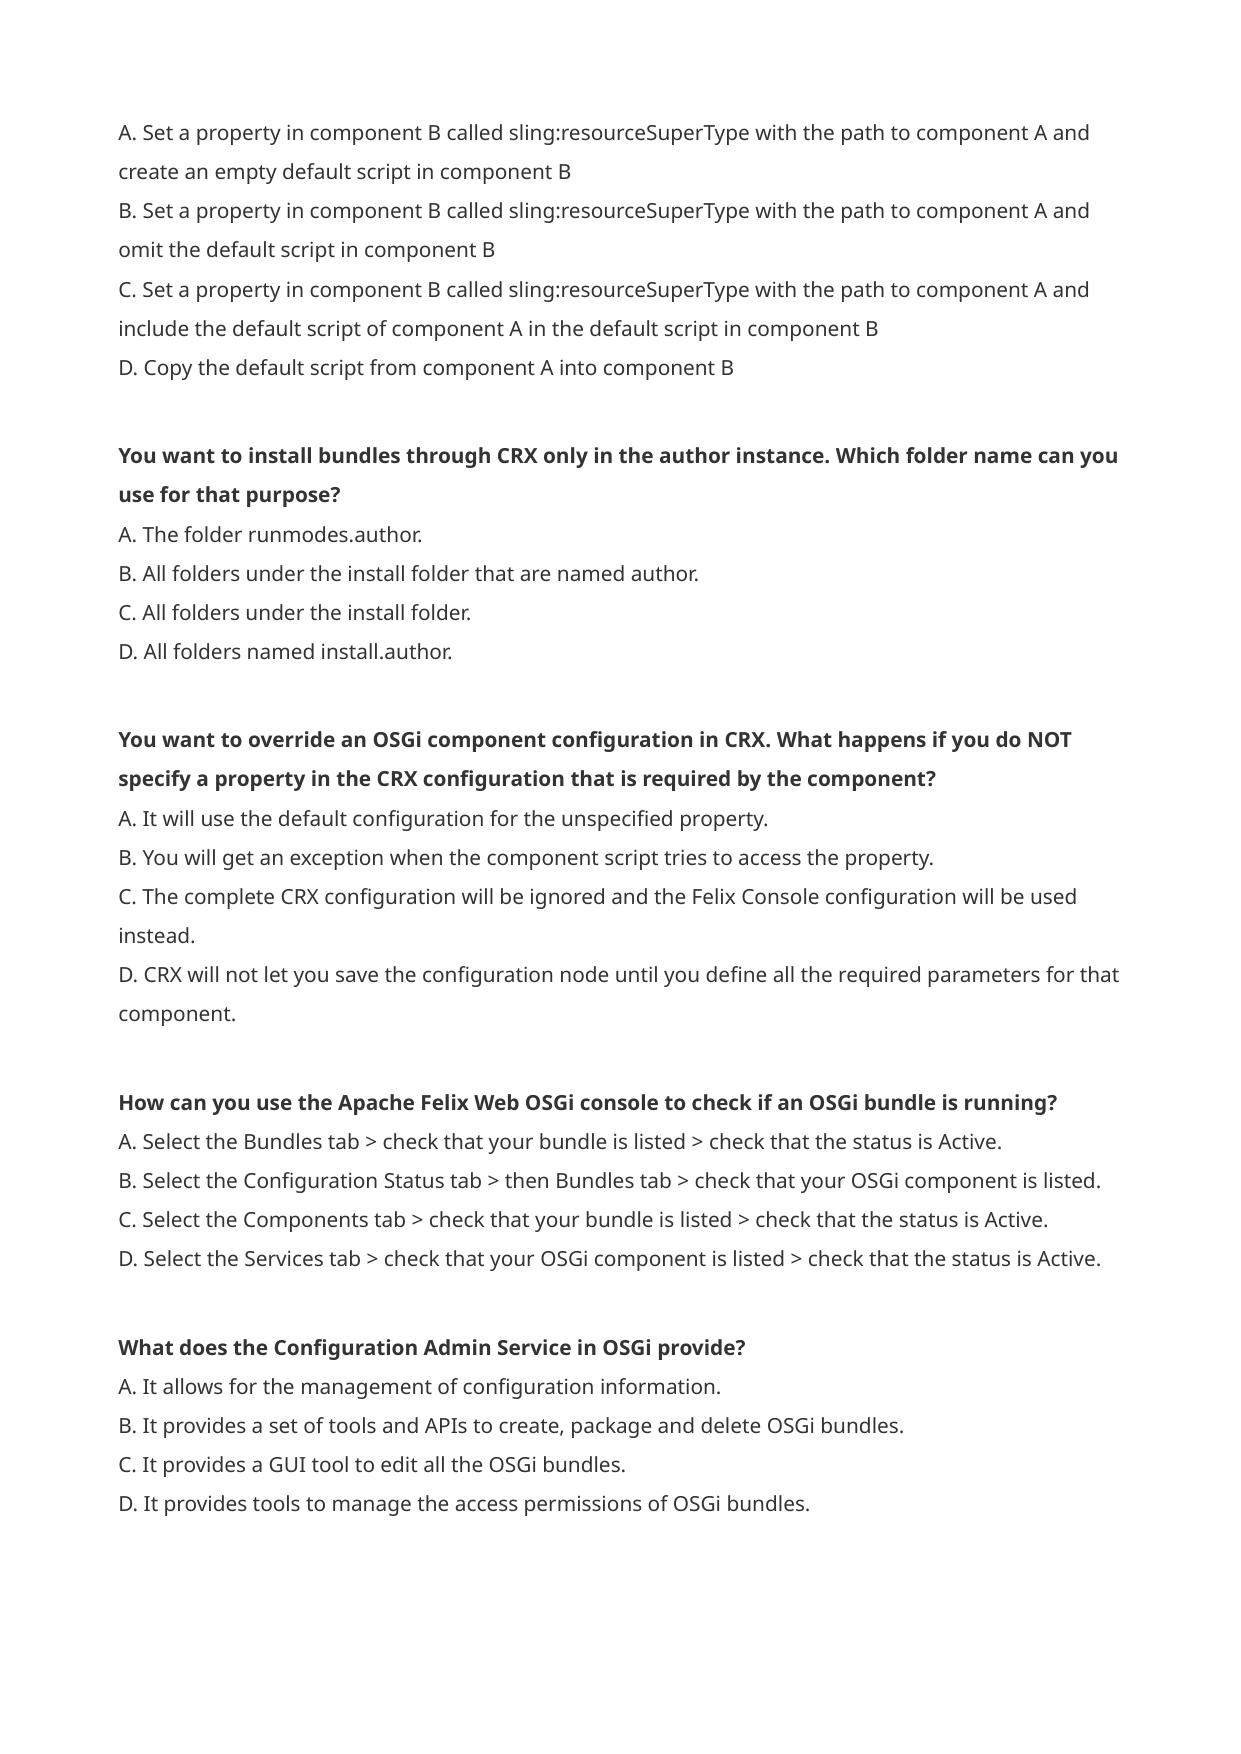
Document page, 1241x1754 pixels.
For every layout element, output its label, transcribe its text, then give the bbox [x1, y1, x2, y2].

text C. Set a property in component B called sling:resourceSuperType with the path to component A and include the default script of component A in the default script in component B [118, 275, 1122, 342]
text A. It will use the default configuration for the unspecified property. [118, 804, 1122, 832]
text B. All folders under the install folder that are named author. [118, 559, 1122, 587]
text A. The folder runmodes.author. [118, 520, 1122, 548]
text C. Select the Components tab > check that your bundle is listed > check that the status is Active. [118, 1205, 1122, 1234]
text How can you use the Apache Felix Web OSGi console to check if an OSGi bundle is running? [118, 1088, 1122, 1116]
text B. Select the Configuration Status tab > then Bundles tab > check that your OSGi component is listed. [118, 1166, 1122, 1194]
text A. Set a property in component B called sling:resourceSuperType with the path to component A and create an empty default script in component B [118, 118, 1122, 186]
text D. Copy the default script from component A into component B [118, 353, 1122, 382]
text B. Set a property in component B called sling:resourceSuperType with the path to component A and omit the default script in component B [118, 196, 1122, 264]
text What does the Configuration Admin Service in OSGi provide? [118, 1333, 1122, 1361]
text B. You will get an exception when the component script tries to access the property. [118, 843, 1122, 871]
text A. It allows for the management of configuration information. [118, 1372, 1122, 1400]
text D. It provides tools to manage the access permissions of OSGi bundles. [118, 1489, 1122, 1518]
text You want to install bundles through CRX only in the author instance. Which folder name can you use for that purpose? [118, 441, 1122, 509]
text You want to override an OSGi component configuration in CRX. What happens if you do NOT specify a property in the CRX configuration that is required by the component? [118, 725, 1122, 793]
text D. All folders named install.author. [118, 637, 1122, 666]
text C. The complete CRX configuration will be ignored and the Felix Console configuration will be used instead. [118, 882, 1122, 950]
text D. CRX will not let you save the configuration node until you define all the required parameters for that component. [118, 960, 1122, 1028]
text C. All folders under the install folder. [118, 598, 1122, 626]
text D. Select the Services tab > check that your OSGi component is listed > check that the status is Active. [118, 1244, 1122, 1273]
text A. Select the Bundles tab > check that your bundle is listed > check that the status is Active. [118, 1127, 1122, 1155]
text B. It provides a set of tools and APIs to create, package and delete OSGi bundles. [118, 1411, 1122, 1439]
text C. It provides a GUI tool to edit all the OSGi bundles. [118, 1450, 1122, 1479]
